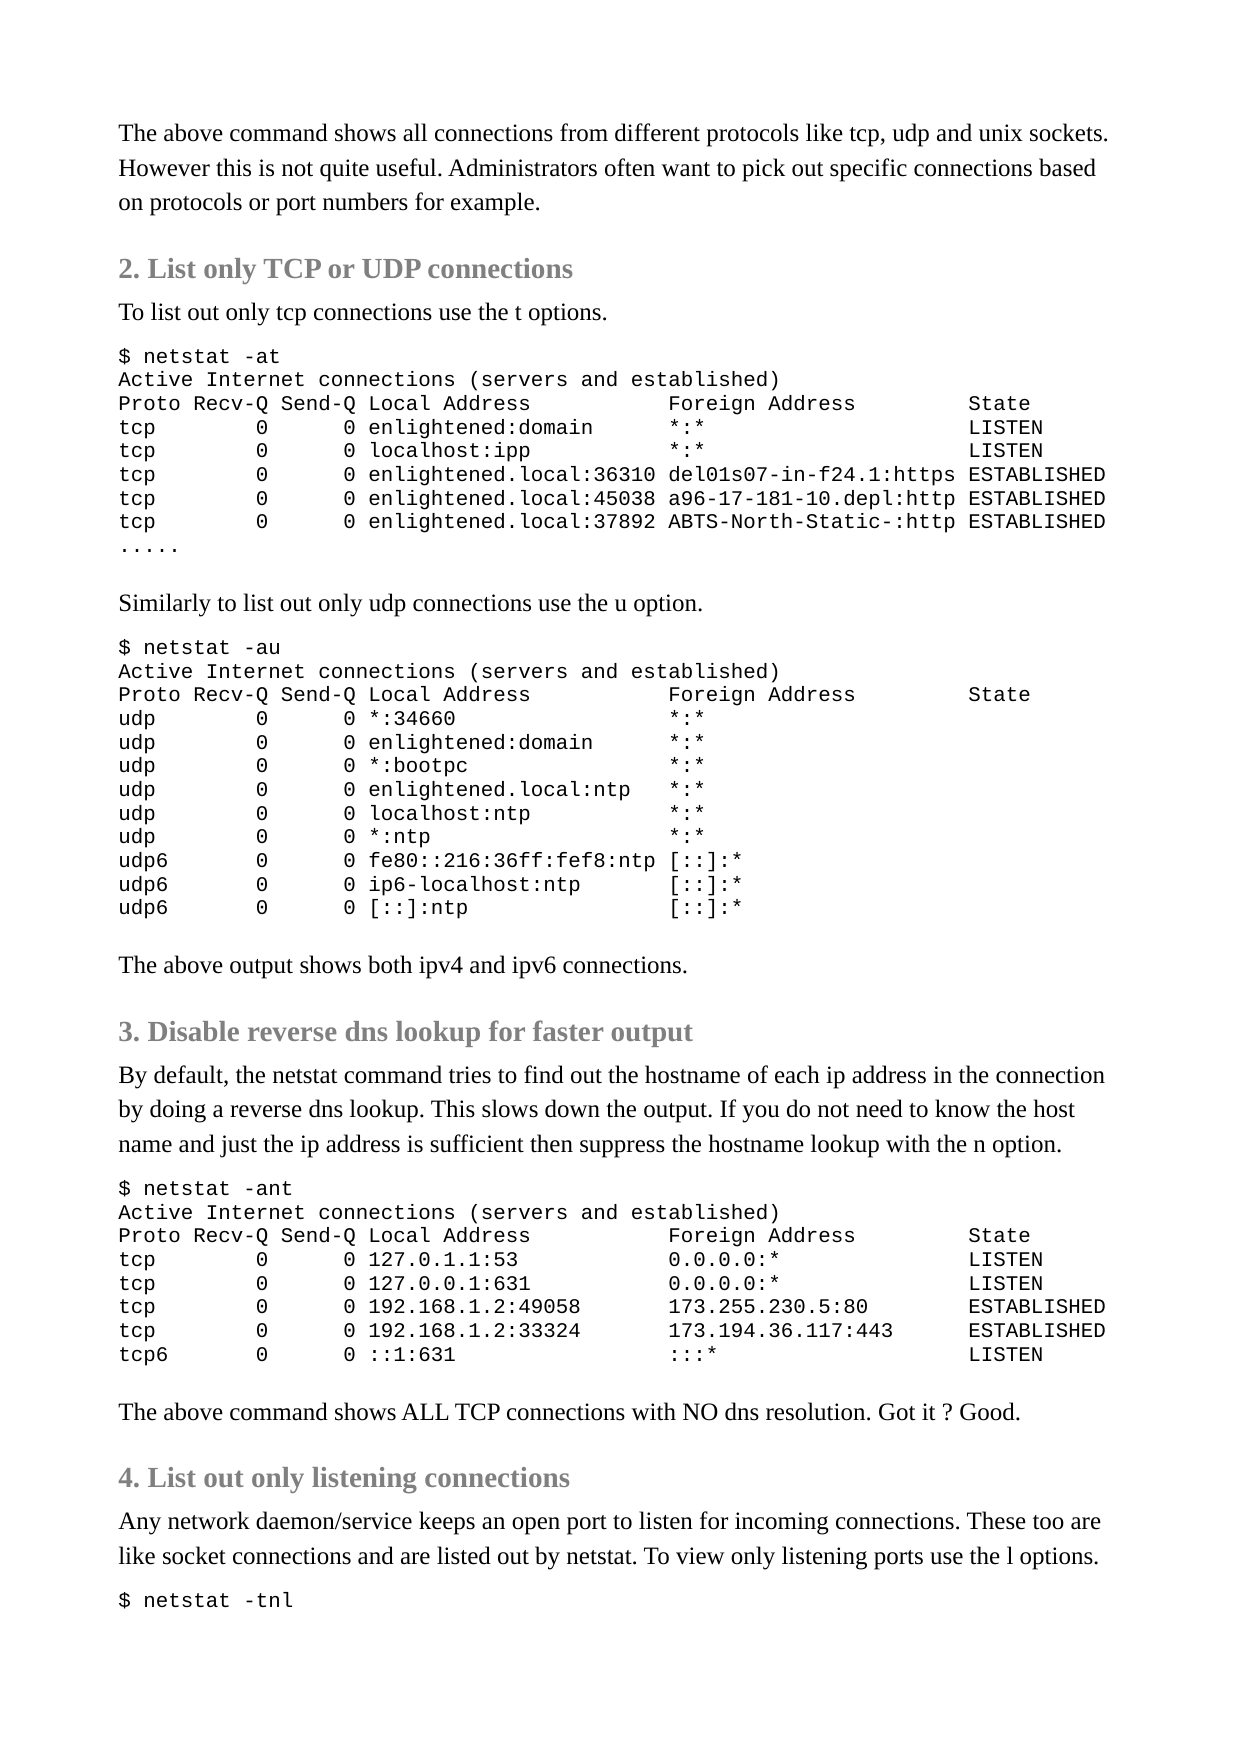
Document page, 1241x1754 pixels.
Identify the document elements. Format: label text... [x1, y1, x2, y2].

text The above command shows all connections from different protocols like tcp, udp and unix sockets. However this is not quite useful. Administrators often want to pick out specific connections based on protocols or port numbers for example. [118, 118, 1122, 216]
subtitle 4. List out only listening connections [118, 1460, 1122, 1494]
text tcp 0 0 enlightened.local:45038 a96-17-181-10.depl:http ESTABLISHED [118, 488, 1122, 511]
text tcp 0 0 localhost:ipp *:* LISTEN [118, 440, 1122, 464]
text Any network daemon/service keeps an open port to listen for incoming connections. These too are like socket connections and are listed out by netstat. To view only listening ports use the l options. [118, 1506, 1122, 1570]
text udp 0 0 *:ntp *:* [118, 826, 1122, 850]
text $ netstat -at [118, 346, 1122, 369]
text tcp 0 0 192.168.1.2:33324 173.194.36.117:443 ESTABLISHED [118, 1320, 1122, 1344]
text Active Internet connections (servers and established) [118, 661, 1122, 684]
text udp6 0 0 [::]:ntp [::]:* [118, 897, 1122, 921]
text The above output shows both ipv4 and ipv6 connections. [118, 950, 1122, 979]
text Active Internet connections (servers and established) [118, 1202, 1122, 1225]
text $ netstat -au [118, 637, 1122, 661]
text To list out only tcp connections use the t options. [118, 297, 1122, 326]
text The above command shows ALL TCP connections with NO dns resolution. Got it ? Good. [118, 1397, 1122, 1426]
text Similarly to list out only udp connections use the u option. [118, 588, 1122, 617]
text ..... [118, 535, 1122, 559]
text tcp 0 0 127.0.1.1:53 0.0.0.0:* LISTEN [118, 1249, 1122, 1273]
text Active Internet connections (servers and established) [118, 369, 1122, 393]
text udp6 0 0 ip6-localhost:ntp [::]:* [118, 874, 1122, 897]
text tcp 0 0 192.168.1.2:49058 173.255.230.5:80 ESTABLISHED [118, 1296, 1122, 1320]
text Proto Recv-Q Send-Q Local Address Foreign Address State [118, 393, 1122, 417]
text Proto Recv-Q Send-Q Local Address Foreign Address State [118, 1225, 1122, 1249]
text tcp 0 0 enlightened.local:36310 del01s07-in-f24.1:https ESTABLISHED [118, 464, 1122, 488]
subtitle 3. Disable reverse dns lookup for faster output [118, 1014, 1122, 1048]
text udp6 0 0 fe80::216:36ff:fef8:ntp [::]:* [118, 850, 1122, 874]
text udp 0 0 *:34660 *:* [118, 708, 1122, 732]
subtitle 2. List only TCP or UDP connections [118, 251, 1122, 284]
text udp 0 0 enlightened.local:ntp *:* [118, 779, 1122, 803]
text tcp 0 0 enlightened.local:37892 ABTS-North-Static-:http ESTABLISHED [118, 511, 1122, 535]
text udp 0 0 enlightened:domain *:* [118, 732, 1122, 755]
text $ netstat -tnl [118, 1590, 1122, 1614]
text tcp 0 0 enlightened:domain *:* LISTEN [118, 417, 1122, 440]
text Proto Recv-Q Send-Q Local Address Foreign Address State [118, 684, 1122, 708]
text By default, the netstat command tries to find out the hostname of each ip address in the connection by doing a reverse dns lookup. This slows down the output. If you do not need to know the host name and just the ip address is sufficient then suppress the hostname lookup with the n option. [118, 1060, 1122, 1158]
text udp 0 0 localhost:ntp *:* [118, 803, 1122, 826]
text tcp6 0 0 ::1:631 :::* LISTEN [118, 1344, 1122, 1367]
text udp 0 0 *:bootpc *:* [118, 755, 1122, 779]
text tcp 0 0 127.0.0.1:631 0.0.0.0:* LISTEN [118, 1273, 1122, 1296]
text $ netstat -ant [118, 1178, 1122, 1202]
